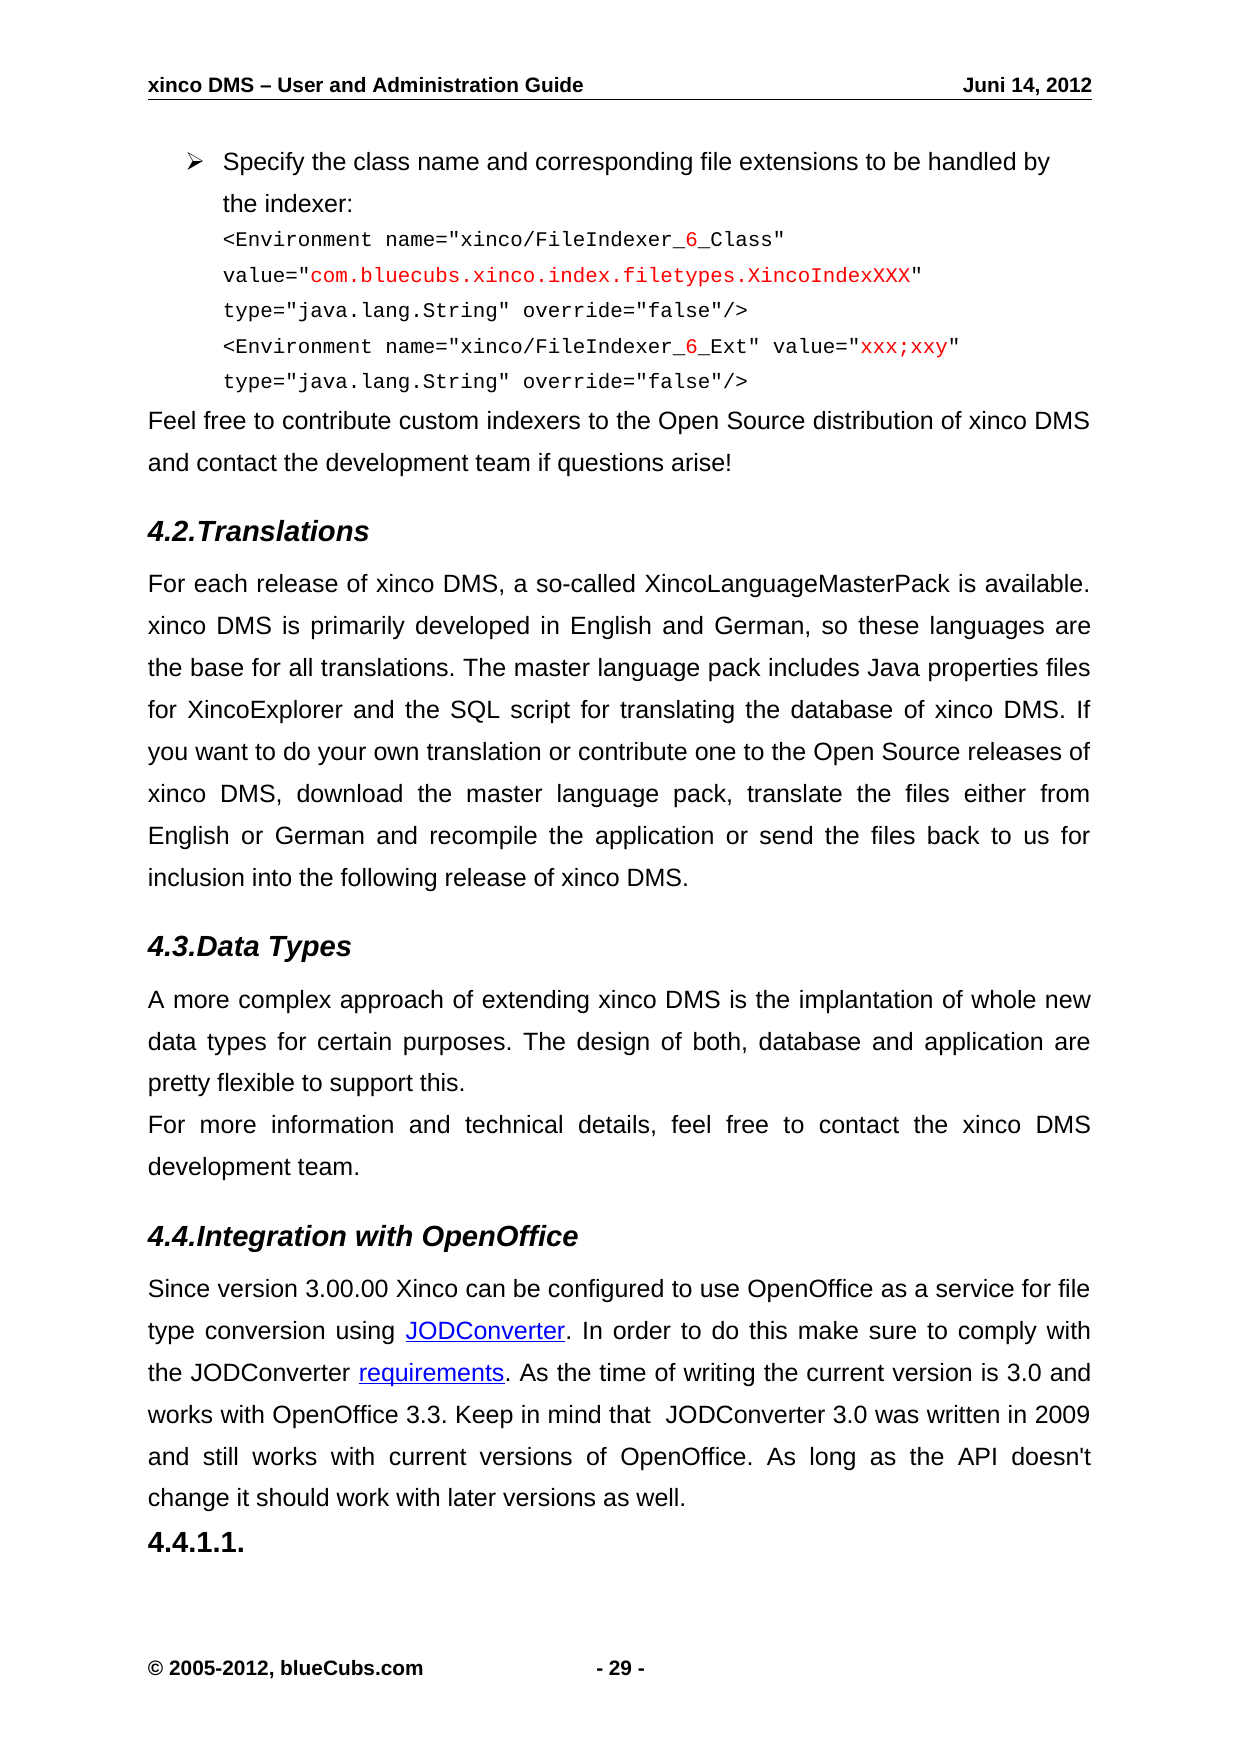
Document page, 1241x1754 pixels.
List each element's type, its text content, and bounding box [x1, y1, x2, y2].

text Feel free to contribute custom indexers to the Open Source distribution of xinco DMS and contact the development team if questions arise! [148, 406, 1092, 476]
text For more information and technical details, feel free to contact the xinco DMS development team. [148, 1111, 1092, 1181]
text Since version 3.00.00 Xinco can be configured to use OpenOffice as a service for file type conversion using JODConverter. In order to do this make sure to comply with the JODConverter requirements. As the time of writing the current version is 3.0 and works with OpenOffice 3.3. Keep in mind that JODConverter 3.0 was written in 2009 and still works with current versions of OpenOffice. As long as the API doesn't change it should work with later versions as well. [148, 1275, 1092, 1512]
text A more complex approach of extending xinco DMS is the implantation of whole new data types for certain purposes. The design of both, database and application are pretty flexible to support this. [148, 985, 1092, 1097]
subtitle Translations [148, 515, 1092, 548]
list Specify the class name and corresponding file extensions to be handled by the indexer: <Environment name="xinco/FileIndexer_6_Class" value="com.bluecubs.xinco.index.filetypes.XincoIndexXXX" type="java.lang.String" override="false"/> <Environment name="xinco/FileIndexer_6_Ext" value="xxx;xxy" type="java.lang.String" override="false"/> [185, 148, 1092, 395]
subtitle Integration with OpenOffice [148, 1220, 1092, 1252]
subtitle Data Types [148, 930, 1092, 963]
text For each release of xinco DMS, a so-called XincoLanguageMasterPack is available. xinco DMS is primarily developed in English and German, so these languages are the base for all translations. The master language pack includes Java properties files for XincoExplorer and the SQL script for translating the database of xinco DMS. If you want to do your own translation or contribute one to the Open Source releases of xinco DMS, download the master language pack, translate the files either from English or German and recompile the application or send the files back to us for inclusion into the following release of xinco DMS. [148, 570, 1092, 891]
